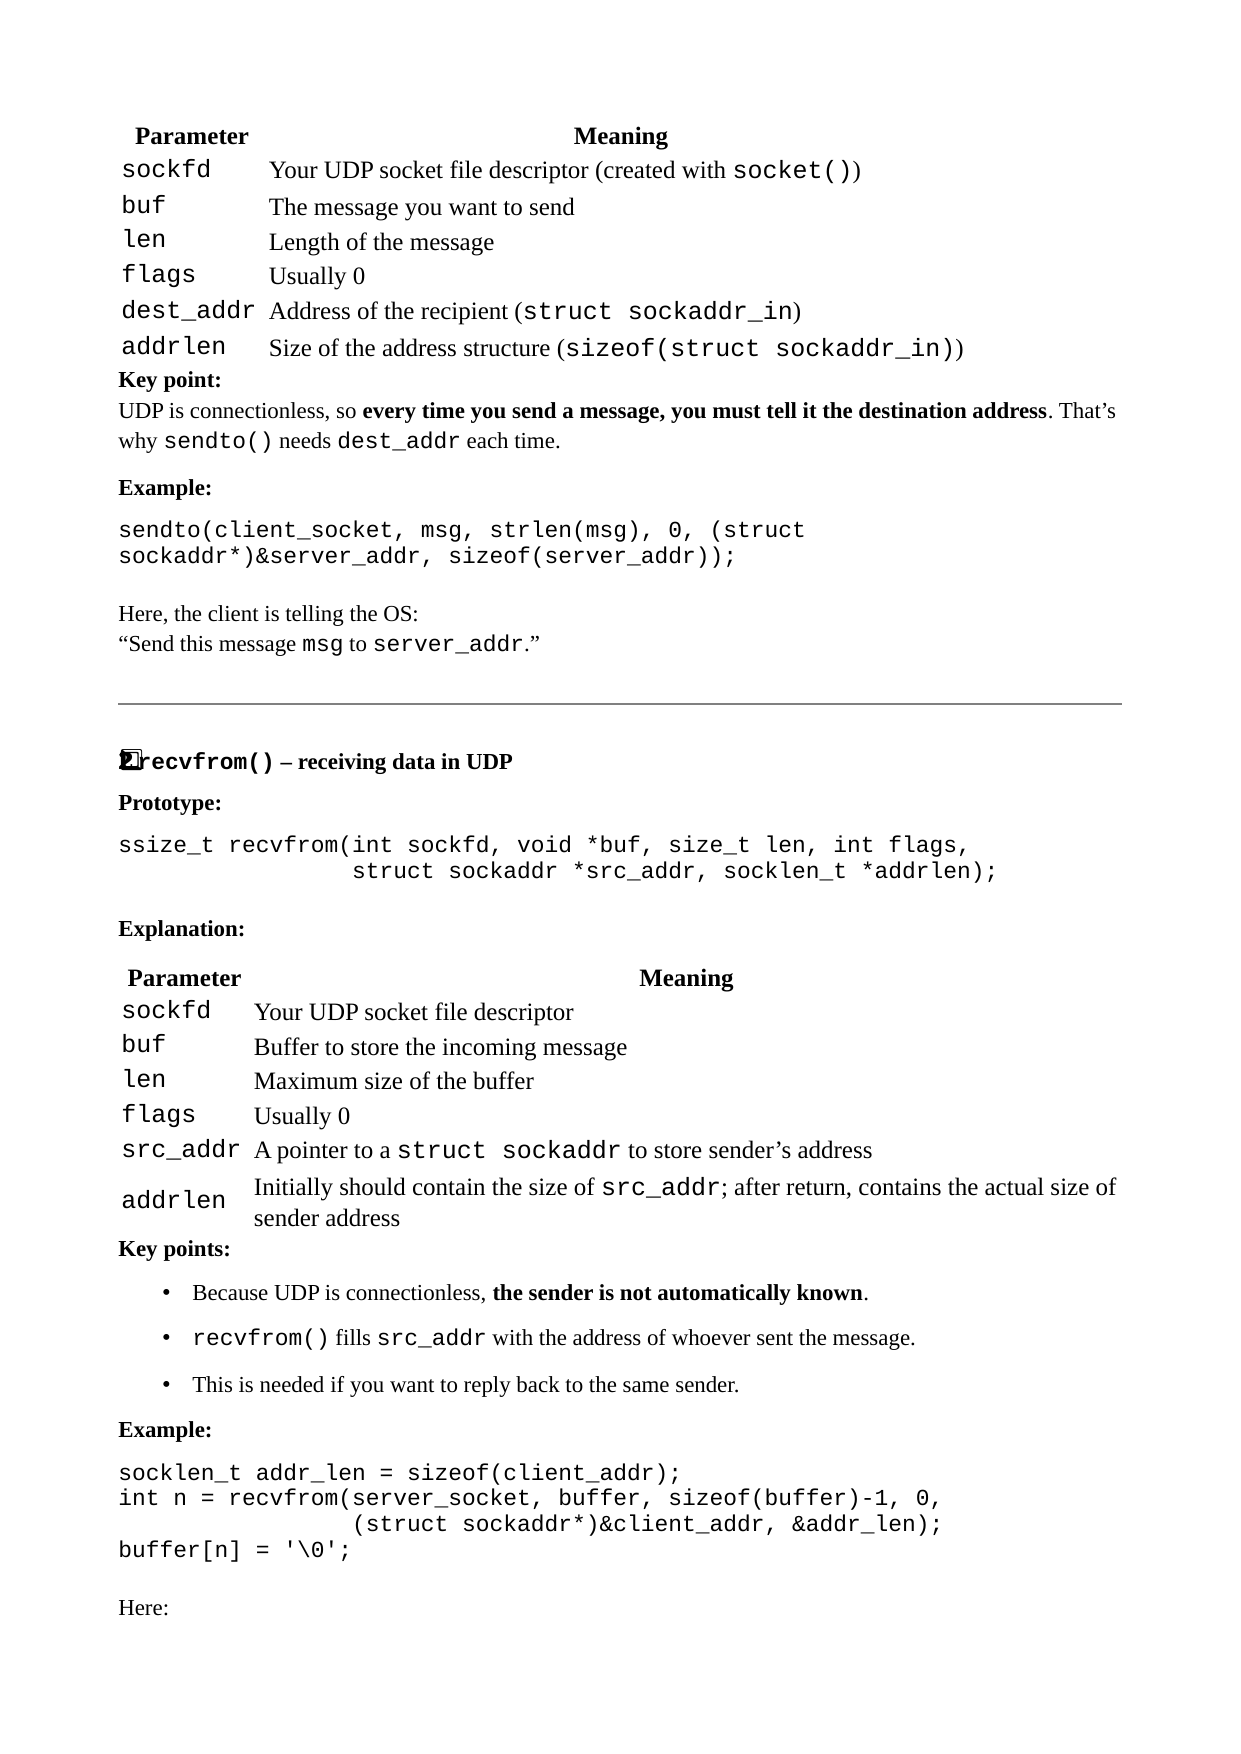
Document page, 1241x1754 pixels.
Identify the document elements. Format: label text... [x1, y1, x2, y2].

subtitle 2️⃣ recvfrom() – receiving data in UDP [118, 748, 1122, 776]
text Here, the client is telling the OS: “Send this message msg to server_addr.” [118, 600, 1122, 658]
table_cell Usually 0 [266, 259, 976, 293]
table_cell Maximum size of the buffer [251, 1064, 1122, 1098]
table_cell Your UDP socket file descriptor [251, 994, 1122, 1029]
text socklen_t addr_len = sizeof(client_addr); [118, 1461, 1122, 1487]
table_cell flags [118, 259, 266, 293]
text Prototype: [118, 789, 1122, 815]
text struct sockaddr *src_addr, socklen_t *addrlen); [118, 859, 1122, 885]
table_header Parameter [118, 960, 251, 994]
table_cell A pointer to a struct sockaddr to store sender’s address [251, 1133, 1122, 1169]
text Key points: [118, 1235, 1122, 1261]
table_cell src_addr [118, 1133, 251, 1169]
table_cell dest_addr [118, 293, 266, 330]
table_cell The message you want to send [266, 189, 976, 224]
text Here: [118, 1594, 1122, 1620]
table_cell sockfd [118, 153, 266, 189]
table_header Meaning [251, 960, 1122, 994]
table_cell Initially should contain the size of src_addr; after return, contains the actual size of sender address [251, 1169, 1122, 1235]
text ssize_t recvfrom(int sockfd, void *buf, size_t len, int flags, [118, 833, 1122, 859]
text buffer[n] = '\0'; [118, 1539, 1122, 1564]
text sendto(client_socket, msg, strlen(msg), 0, (struct sockaddr*)&server_addr, sizeof(server_addr)); [118, 519, 1122, 571]
table_cell Size of the address structure (sizeof(struct sockaddr_in)) [266, 330, 976, 366]
table_cell buf [118, 189, 266, 224]
table_cell Length of the message [266, 224, 976, 258]
table_cell len [118, 1064, 251, 1098]
table_header Meaning [266, 118, 976, 153]
list Because UDP is connectionless, the sender is not automatically known. [162, 1279, 1122, 1306]
table_cell Buffer to store the incoming message [251, 1029, 1122, 1063]
text int n = recvfrom(server_socket, buffer, sizeof(buffer)-1, 0, [118, 1487, 1122, 1513]
list recvfrom() fills src_addr with the address of whoever sent the message. [162, 1324, 1122, 1352]
text Example: [118, 1416, 1122, 1442]
table_cell len [118, 224, 266, 258]
table_cell flags [118, 1098, 251, 1133]
table_cell Address of the recipient (struct sockaddr_in) [266, 293, 976, 330]
table_cell addrlen [118, 330, 266, 366]
table_header Parameter [118, 118, 266, 153]
text Example: [118, 474, 1122, 500]
table_cell buf [118, 1029, 251, 1063]
table_cell sockfd [118, 994, 251, 1029]
text (struct sockaddr*)&client_addr, &addr_len); [118, 1513, 1122, 1539]
text Explanation: [118, 915, 1122, 941]
table_cell addrlen [118, 1169, 251, 1235]
text Key point: UDP is connectionless, so every time you send a message, you must tell it the destination address. That’s why sendto() needs dest_addr each time. [118, 366, 1122, 455]
table_cell Usually 0 [251, 1098, 1122, 1133]
list This is needed if you want to reply back to the same sender. [162, 1371, 1122, 1398]
table_cell Your UDP socket file descriptor (created with socket()) [266, 153, 976, 189]
